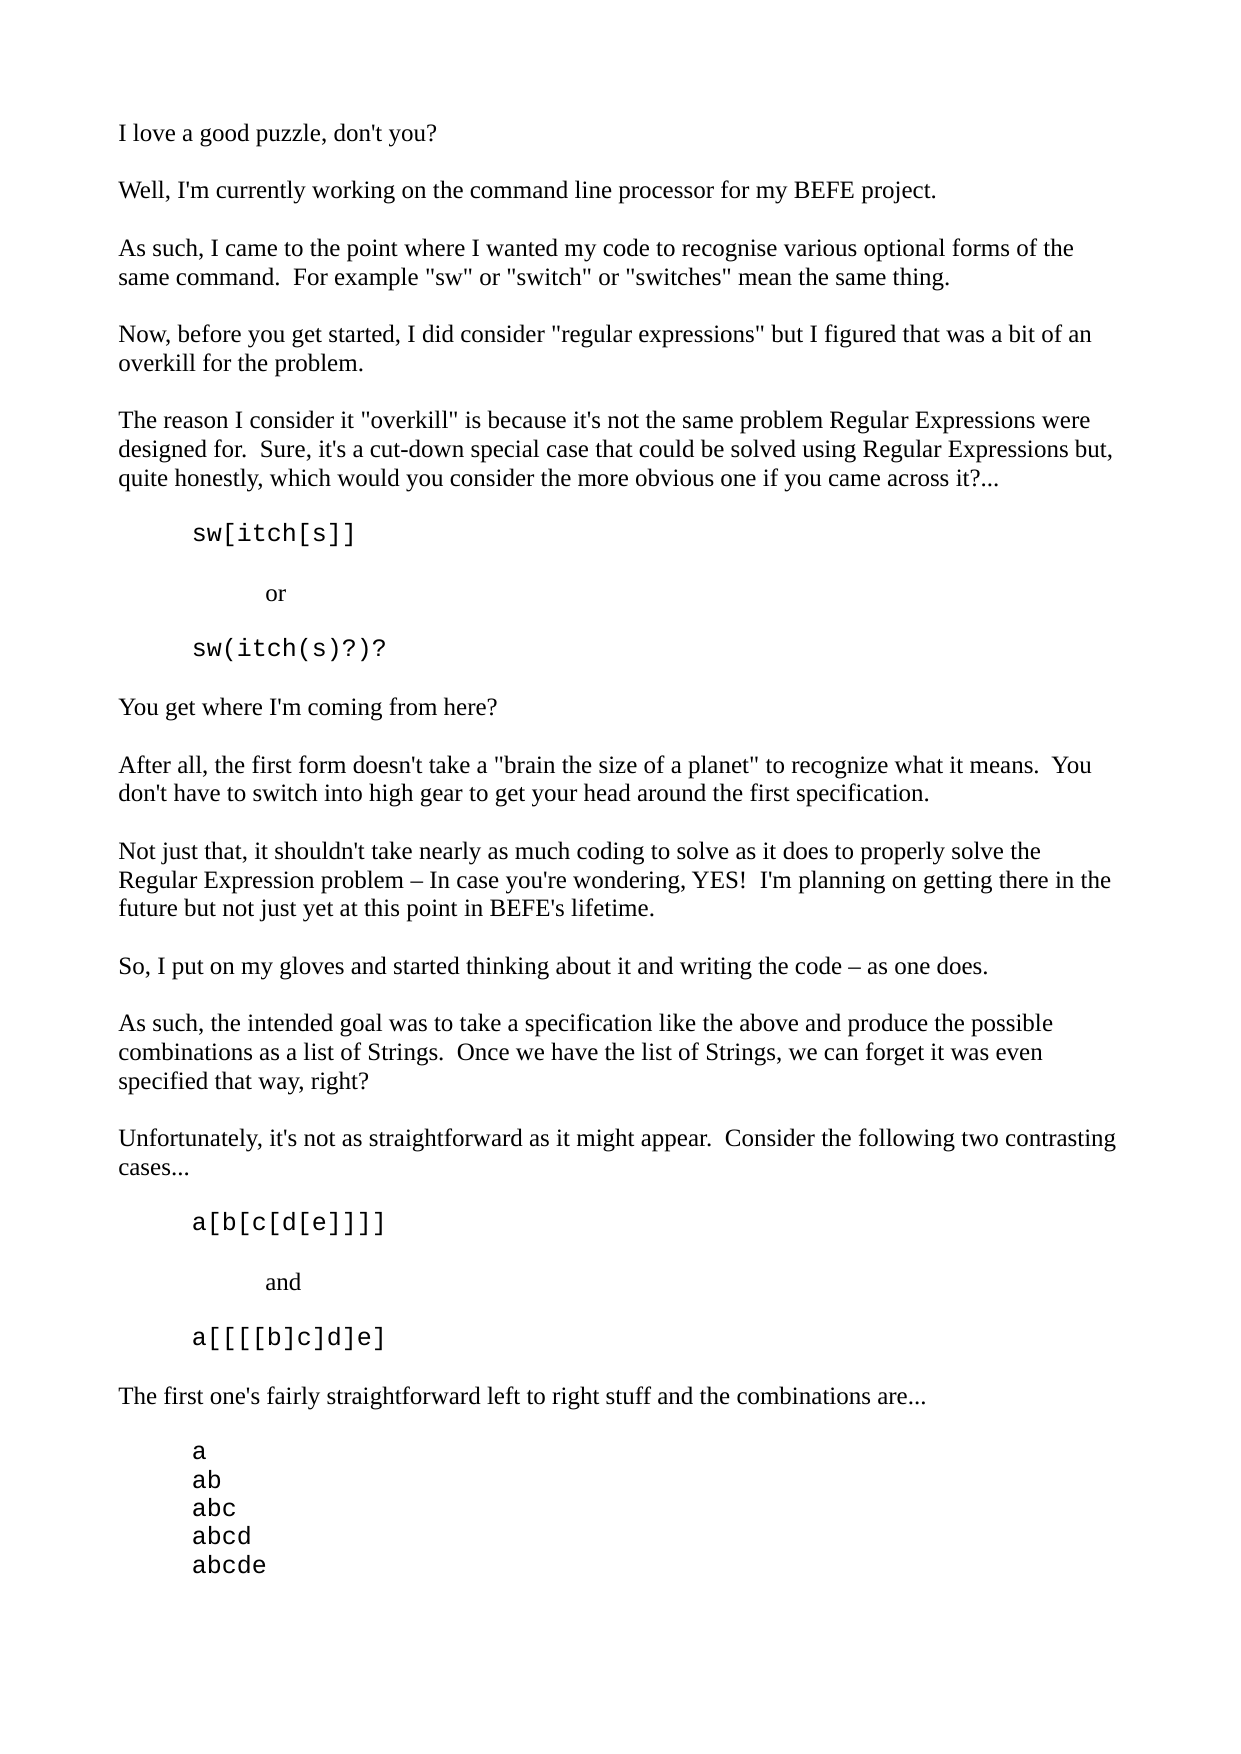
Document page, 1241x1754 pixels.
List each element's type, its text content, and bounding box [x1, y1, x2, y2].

text sw(itch(s)?)? [192, 635, 1122, 663]
text So, I put on my gloves and started thinking about it and writing the code – as one does. [118, 951, 1122, 980]
text ab [192, 1467, 1122, 1496]
text The reason I consider it "overkill" is because it's not the same problem Regular Expressions were designed for. Sure, it's a cut-down special case that could be solved using Regular Expressions but, quite honestly, which would you consider the more obvious one if you came across it?... [118, 406, 1122, 492]
text Well, I'm currently working on the command line processor for my BEFE project. [118, 176, 1122, 204]
text Now, before you get started, I did consider "regular expressions" but I figured that was a bit of an overkill for the problem. [118, 319, 1122, 377]
text abcde [192, 1552, 1122, 1581]
text and [265, 1267, 1122, 1296]
text You get where I'm coming from here? [118, 692, 1122, 721]
text As such, I came to the point where I wanted my code to recognise various optional forms of the same command. For example "sw" or "switch" or "switches" mean the same thing. [118, 233, 1122, 291]
text a[b[c[d[e]]]] [192, 1210, 1122, 1238]
text a[[[[b]c]d]e] [192, 1324, 1122, 1353]
text The first one's fairly straightforward left to right stuff and the combinations are... [118, 1381, 1122, 1410]
text abc [192, 1496, 1122, 1524]
text Not just that, it shouldn't take nearly as much coding to solve as it does to properly solve the Regular Expression problem – In case you're wondering, YES! I'm planning on getting there in the future but not just yet at this point in BEFE's lifetime. [118, 836, 1122, 922]
text a [192, 1439, 1122, 1467]
text After all, the first form doesn't take a "brain the size of a planet" to recognize what it means. You don't have to switch into high gear to get your head around the first specification. [118, 750, 1122, 807]
text sw[itch[s]] [192, 521, 1122, 549]
text Unfortunately, it's not as straightforward as it might appear. Consider the following two contrasting cases... [118, 1123, 1122, 1181]
text As such, the intended goal was to take a specification like the above and produce the possible combinations as a list of Strings. Once we have the list of Strings, we can forget it was even specified that way, right? [118, 1008, 1122, 1095]
text or [265, 578, 1122, 606]
text abcd [192, 1524, 1122, 1552]
text I love a good puzzle, don't you? [118, 118, 1122, 147]
